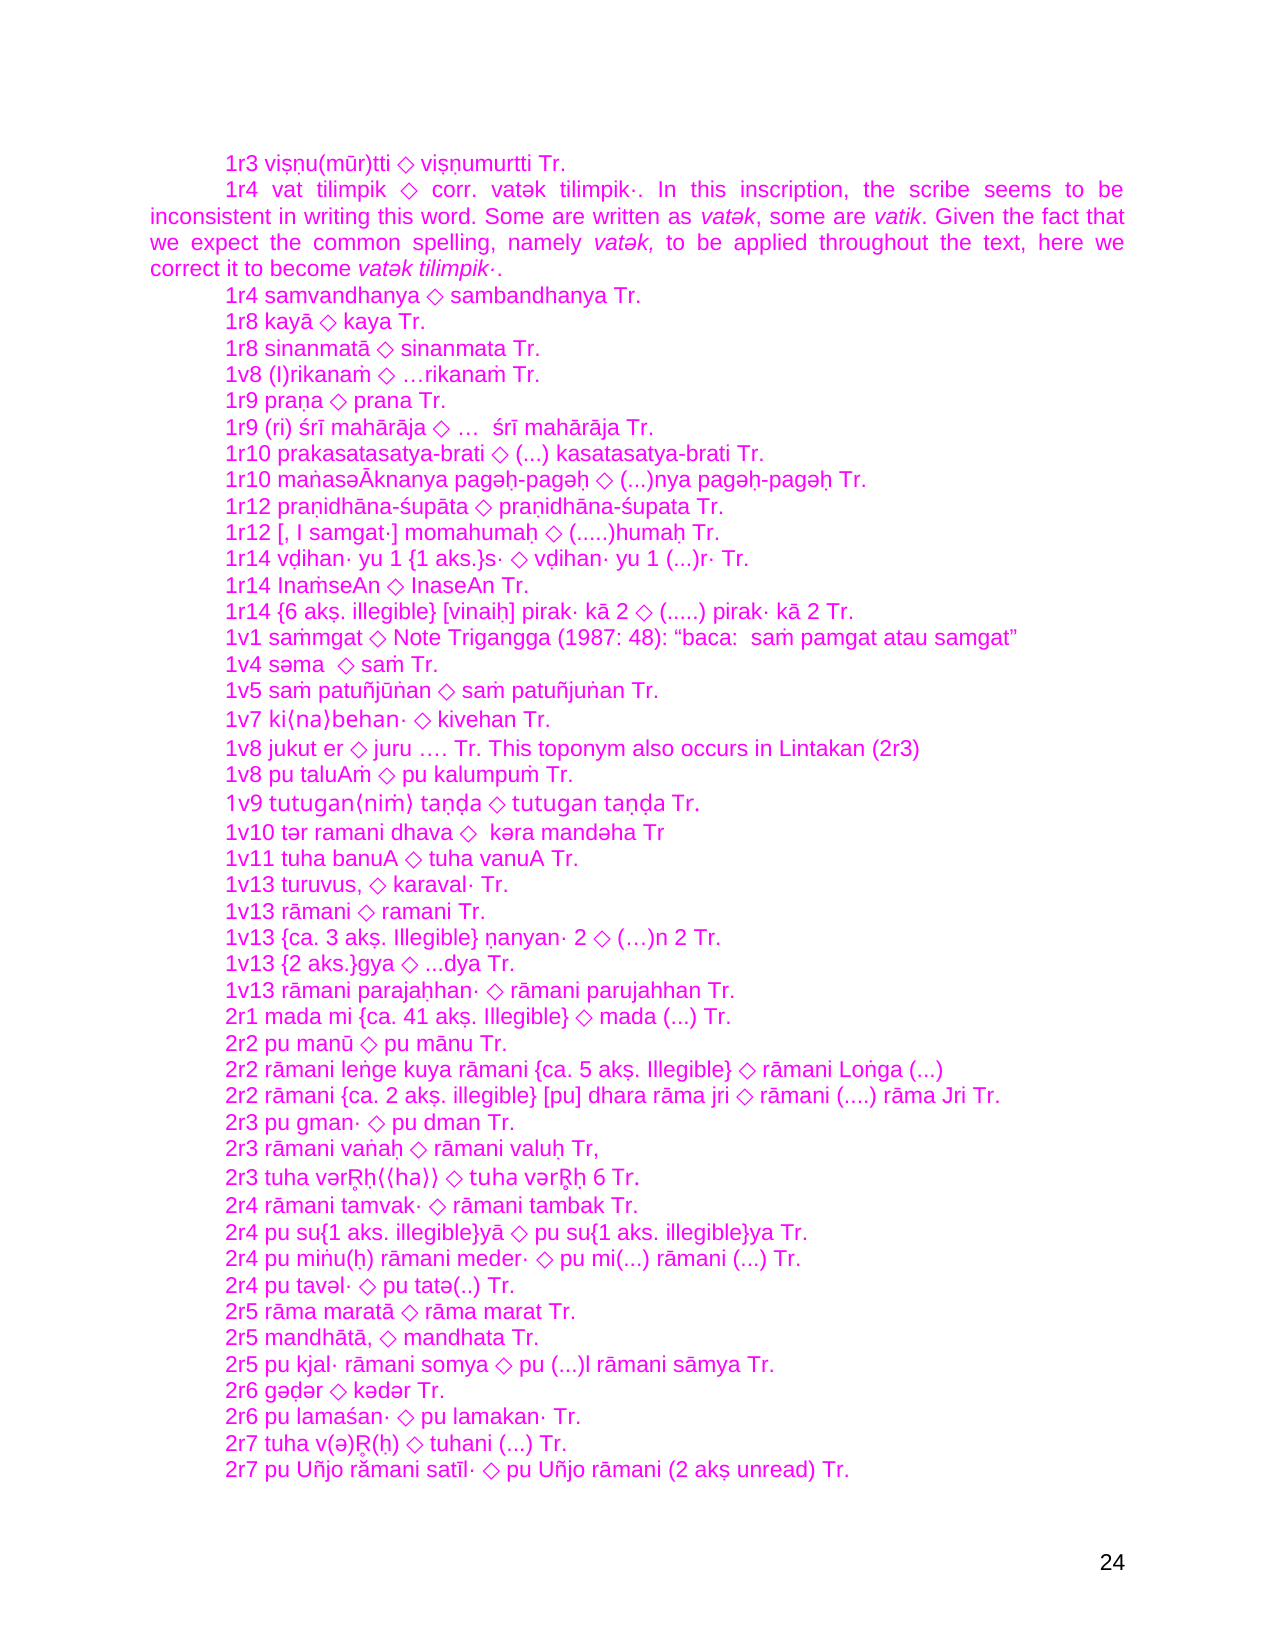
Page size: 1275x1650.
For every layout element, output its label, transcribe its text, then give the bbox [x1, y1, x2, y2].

text 2r4 pu tavǝl· ◇ pu tatǝ(..) Tr. [150, 1272, 1125, 1298]
text 2r7 tuha v(ə)R̥(ḥ) ◇ tuhani (...) Tr. [150, 1430, 1125, 1456]
text 2r1 mada mi {ca. 41 akṣ. Illegible} ◇ mada (...) Tr. [150, 1003, 1125, 1029]
text 1r14 InaṁseAn ◇ InaseAn Tr. [150, 572, 1125, 598]
text 1v13 {ca. 3 akṣ. Illegible} ṇanyan· 2 ◇ (…)n 2 Tr. [150, 924, 1125, 950]
text 1v11 tuha banuA ◇ tuha vanuA Tr. [150, 845, 1125, 871]
text 1r8 kayā ◇ kaya Tr. [150, 308, 1125, 334]
text 1v8 pu taluAṁ ◇ pu kalumpuṁ Tr. [150, 761, 1125, 787]
text 1r4 samvandhanya ◇ sambandhanya Tr. [150, 282, 1125, 308]
text 2r2 rāmani leṅge kuya rāmani {ca. 5 akṣ. Illegible} ◇ rāmani Loṅga (...) [150, 1056, 1125, 1082]
text 1v13 rāmani parajaḥhan· ◇ rāmani parujahhan Tr. [150, 977, 1125, 1003]
text 2r6 gǝḍǝr ◇ kǝdǝr Tr. [150, 1377, 1125, 1403]
text 2r4 pu su{1 aks. illegible}yā ◇ pu su{1 aks. illegible}ya Tr. [150, 1219, 1125, 1245]
text 2r2 rāmani {ca. 2 akṣ. illegible} [pu] dhara rāma jri ◇ rāmani (....) rāma Jri Tr. [150, 1082, 1125, 1108]
text 1v9 tutugan⟨niṁ⟩ taṇḍa ◇ tutugan taṇḍa Tr. [150, 787, 1125, 819]
text 1v4 sǝma ◇ saṁ Tr. [150, 651, 1125, 677]
text 1r10 maṅasǝĀknanya pagǝḥ-pagǝḥ ◇ (...)nya pagǝḥ-pagǝḥ Tr. [150, 466, 1125, 493]
text 2r6 pu lamaśan· ◇ pu lamakan· Tr. [150, 1403, 1125, 1430]
text 1r4 vat tilimpik ◇ corr. vatǝk tilimpik·. In this inscription, the scribe seems to be inconsistent in writing this word. Some are written as vatǝk, some are vatik. Given the fact that we expect the common spelling, namely vatǝk, to be applied throughout the text, here we correct it to become vatǝk tilimpik·. [150, 176, 1125, 282]
text 1v8 jukut er ◇ juru …. Tr. This toponym also occurs in Lintakan (2r3) [150, 735, 1125, 761]
text 2r5 mandhātā, ◇ mandhata Tr. [150, 1324, 1125, 1351]
text 2r7 pu Uñjo rămani satīl· ◇ pu Uñjo rāmani (2 akṣ unread) Tr. [150, 1456, 1125, 1482]
text 1r9 (ri) śrī mahārāja ◇ … śrī mahārāja Tr. [150, 413, 1125, 440]
text 1r12 [, I samgat·] momahumaḥ ◇ (.....)humaḥ Tr. [150, 519, 1125, 545]
text 1r12 praṇidhāna-śupāta ◇ praṇidhāna-śupata Tr. [150, 493, 1125, 519]
text 1r10 prakasatasatya-brati ◇ (...) kasatasatya-brati Tr. [150, 440, 1125, 466]
text 1r14 vḍihan· yu 1 {1 aks.}s· ◇ vḍihan· yu 1 (...)r· Tr. [150, 545, 1125, 572]
text 1r14 {6 akṣ. illegible} [vinaiḥ] pirak· kā 2 ◇ (.....) pirak· kā 2 Tr. [150, 598, 1125, 624]
text 1v7 ki⟨na⟩behan· ◇ kivehan Tr. [150, 703, 1125, 735]
text 1v13 {2 aks.}gya ◇ ...dya Tr. [150, 950, 1125, 977]
text 1r8 sinanmatā ◇ sinanmata Tr. [150, 334, 1125, 361]
text 1r3 viṣṇu(mūr)tti ◇ viṣṇumurtti Tr. [150, 150, 1125, 176]
text 2r3 rāmani vaṅaḥ ◇ rāmani valuḥ Tr, [150, 1135, 1125, 1161]
text 1v13 turuvus, ◇ karaval· Tr. [150, 871, 1125, 898]
text 1v1 saṁmgat ◇ Note Trigangga (1987: 48): “baca: saṁ pamgat atau samgat” [150, 624, 1125, 651]
text 2r4 rāmani tamvak· ◇ rāmani tambak Tr. [150, 1192, 1125, 1219]
text 2r5 rāma maratā ◇ rāma marat Tr. [150, 1298, 1125, 1324]
text 2r2 pu manū ◇ pu mānu Tr. [150, 1029, 1125, 1056]
text 1v5 saṁ patuñjūṅan ◇ saṁ patuñjuṅan Tr. [150, 677, 1125, 703]
text 2r5 pu kjal· rāmani somya ◇ pu (...)l rāmani sāmya Tr. [150, 1351, 1125, 1377]
text 1v8 (I)rikanaṁ ◇ …rikanaṁ Tr. [150, 361, 1125, 387]
text 1v10 tǝr ramani dhava ◇ kǝra mandǝha Tr [150, 819, 1125, 845]
text 1r9 praṇa ◇ prana Tr. [150, 387, 1125, 413]
text 1v13 rāmani ◇ ramani Tr. [150, 898, 1125, 924]
text 2r4 pu miṅu(ḥ) rāmani meder· ◇ pu mi(...) rāmani (...) Tr. [150, 1245, 1125, 1272]
text 2r3 pu gman· ◇ pu dman Tr. [150, 1108, 1125, 1135]
text 2r3 tuha vǝrR̥ḥ⟨⟨ha⟩⟩ ◇ tuha vǝrR̥ḥ 6 Tr. [150, 1161, 1125, 1192]
